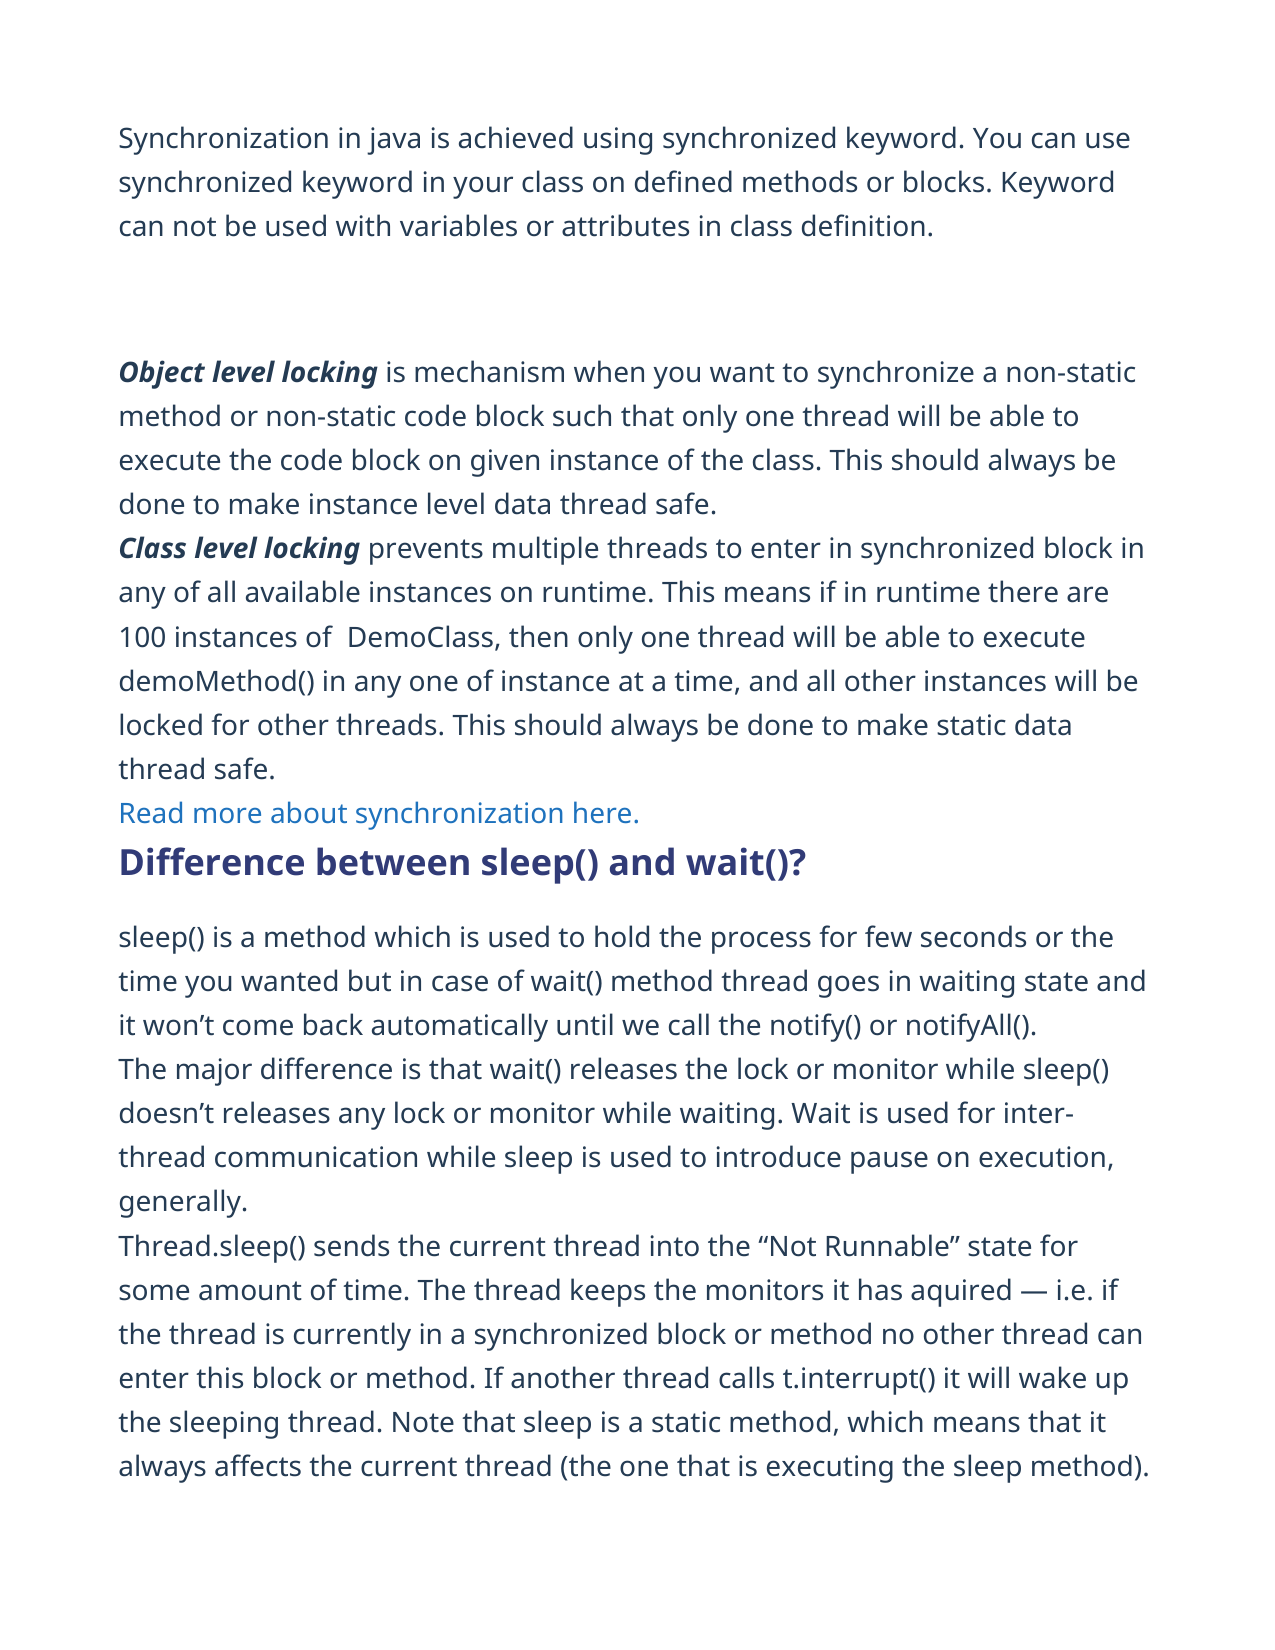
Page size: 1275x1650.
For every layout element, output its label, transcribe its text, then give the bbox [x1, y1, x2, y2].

text Object level locking is mechanism when you want to synchronize a non-static method or non-static code block such that only one thread will be able to execute the code block on given instance of the class. This should always be done to make instance level data thread safe. [118, 352, 1157, 523]
text Thread.sleep() sends the current thread into the “Not Runnable” state for some amount of time. The thread keeps the monitors it has aquired — i.e. if the thread is currently in a synchronized block or method no other thread can enter this block or method. If another thread calls t.interrupt() it will wake up the sleeping thread. Note that sleep is a static method, which means that it always affects the current thread (the one that is executing the sleep method). [118, 1226, 1157, 1484]
text sleep() is a method which is used to hold the process for few seconds or the time you wanted but in case of wait() method thread goes in waiting state and it won’t come back automatically until we call the notify() or notifyAll(). [118, 917, 1157, 1044]
text Read more about synchronization here. [118, 793, 1157, 831]
text Synchronization in java is achieved using synchronized keyword. You can use synchronized keyword in your class on defined methods or blocks. Keyword can not be used with variables or attributes in class definition. [118, 118, 1157, 244]
subtitle Difference between sleep() and wait()? [118, 837, 1157, 886]
text The major difference is that wait() releases the lock or monitor while sleep() doesn’t releases any lock or monitor while waiting. Wait is used for inter-thread communication while sleep is used to introduce pause on execution, generally. [118, 1049, 1157, 1220]
text Class level locking prevents multiple threads to enter in synchronized block in any of all available instances on runtime. This means if in runtime there are 100 instances of DemoClass, then only one thread will be able to execute demoMethod() in any one of instance at a time, and all other instances will be locked for other threads. This should always be done to make static data thread safe. [118, 529, 1157, 787]
